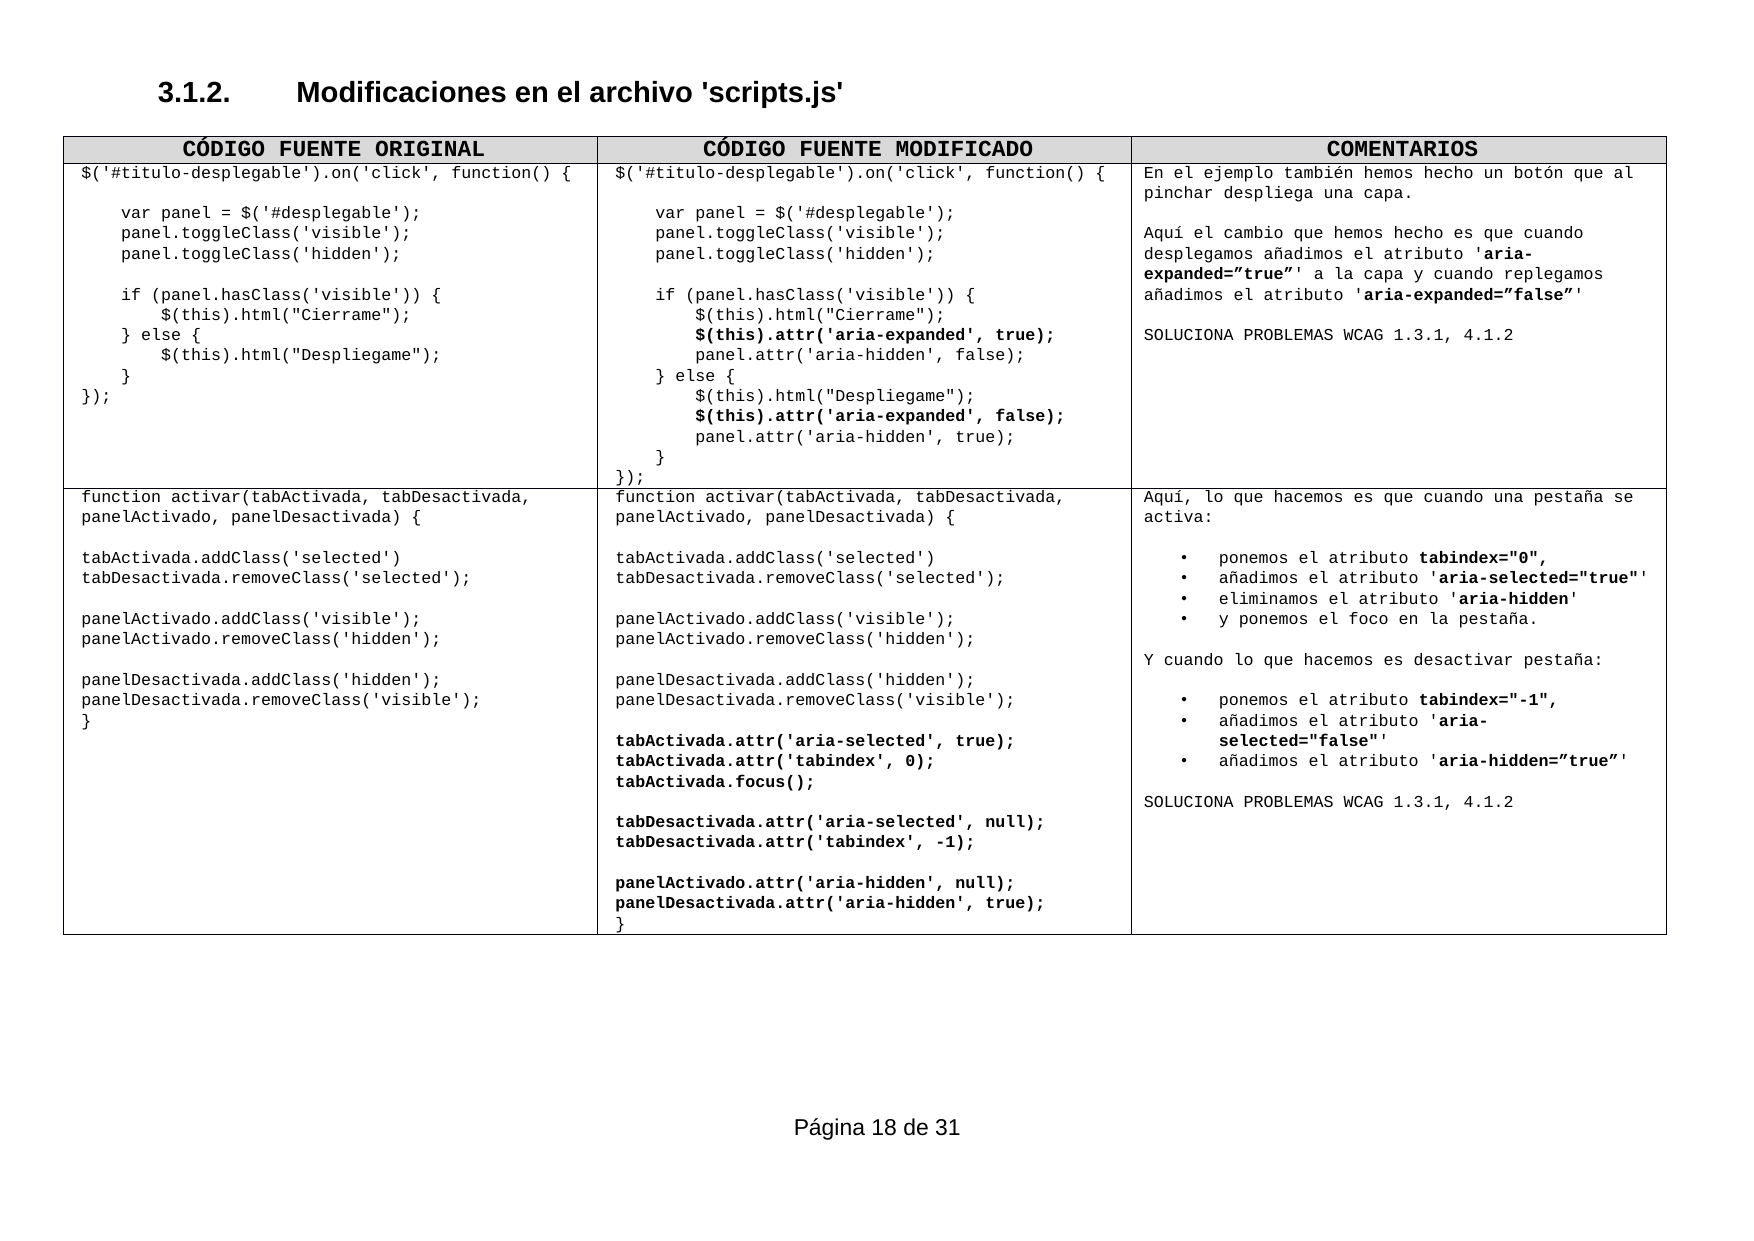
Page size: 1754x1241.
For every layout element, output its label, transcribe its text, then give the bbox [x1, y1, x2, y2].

table_header COMENTARIOS [1132, 137, 1666, 163]
subtitle Modificaciones en el archivo 'scripts.js' [158, 75, 1679, 108]
table_cell Aquí, lo que hacemos es que cuando una pestaña se activa: ponemos el atributo tabindex="0", añadimos el atributo 'aria-selected="true"' eliminamos el atributo 'aria-hidden' y ponemos el foco en la pestaña. Y cuando lo que hacemos es desactivar pestaña: ponemos el atributo tabindex="-1", añadimos el atributo 'aria-selected="false"' añadimos el atributo 'aria-hidden=”true”' SOLUCIONA PROBLEMAS WCAG 1.3.1, 4.1.2 [1132, 489, 1666, 934]
table_cell $('#titulo-desplegable').on('click', function() { var panel = $('#desplegable'); panel.toggleClass('visible'); panel.toggleClass('hidden'); if (panel.hasClass('visible')) { $(this).html("Cierrame"); } else { $(this).html("Despliegame"); } }); [64, 164, 597, 488]
table_cell En el ejemplo también hemos hecho un botón que al pinchar despliega una capa. Aquí el cambio que hemos hecho es que cuando desplegamos añadimos el atributo 'aria-expanded=”true”' a la capa y cuando replegamos añadimos el atributo 'aria-expanded=”false”' SOLUCIONA PROBLEMAS WCAG 1.3.1, 4.1.2 [1132, 164, 1666, 488]
table_header CÓDIGO FUENTE MODIFICADO [598, 137, 1131, 163]
table_cell $('#titulo-desplegable').on('click', function() { var panel = $('#desplegable'); panel.toggleClass('visible'); panel.toggleClass('hidden'); if (panel.hasClass('visible')) { $(this).html("Cierrame"); $(this).attr('aria-expanded', true); panel.attr('aria-hidden', false); } else { $(this).html("Despliegame"); $(this).attr('aria-expanded', false); panel.attr('aria-hidden', true); } }); [598, 164, 1131, 488]
table_header CÓDIGO FUENTE ORIGINAL [64, 137, 597, 163]
table_cell function activar(tabActivada, tabDesactivada, panelActivado, panelDesactivada) { tabActivada.addClass('selected') tabDesactivada.removeClass('selected'); panelActivado.addClass('visible'); panelActivado.removeClass('hidden'); panelDesactivada.addClass('hidden'); panelDesactivada.removeClass('visible'); } [64, 489, 597, 934]
table_cell function activar(tabActivada, tabDesactivada, panelActivado, panelDesactivada) { tabActivada.addClass('selected') tabDesactivada.removeClass('selected'); panelActivado.addClass('visible'); panelActivado.removeClass('hidden'); panelDesactivada.addClass('hidden'); panelDesactivada.removeClass('visible'); tabActivada.attr('aria-selected', true); tabActivada.attr('tabindex', 0); tabActivada.focus(); tabDesactivada.attr('aria-selected', null); tabDesactivada.attr('tabindex', -1); panelActivado.attr('aria-hidden', null); panelDesactivada.attr('aria-hidden', true); } [598, 489, 1131, 934]
